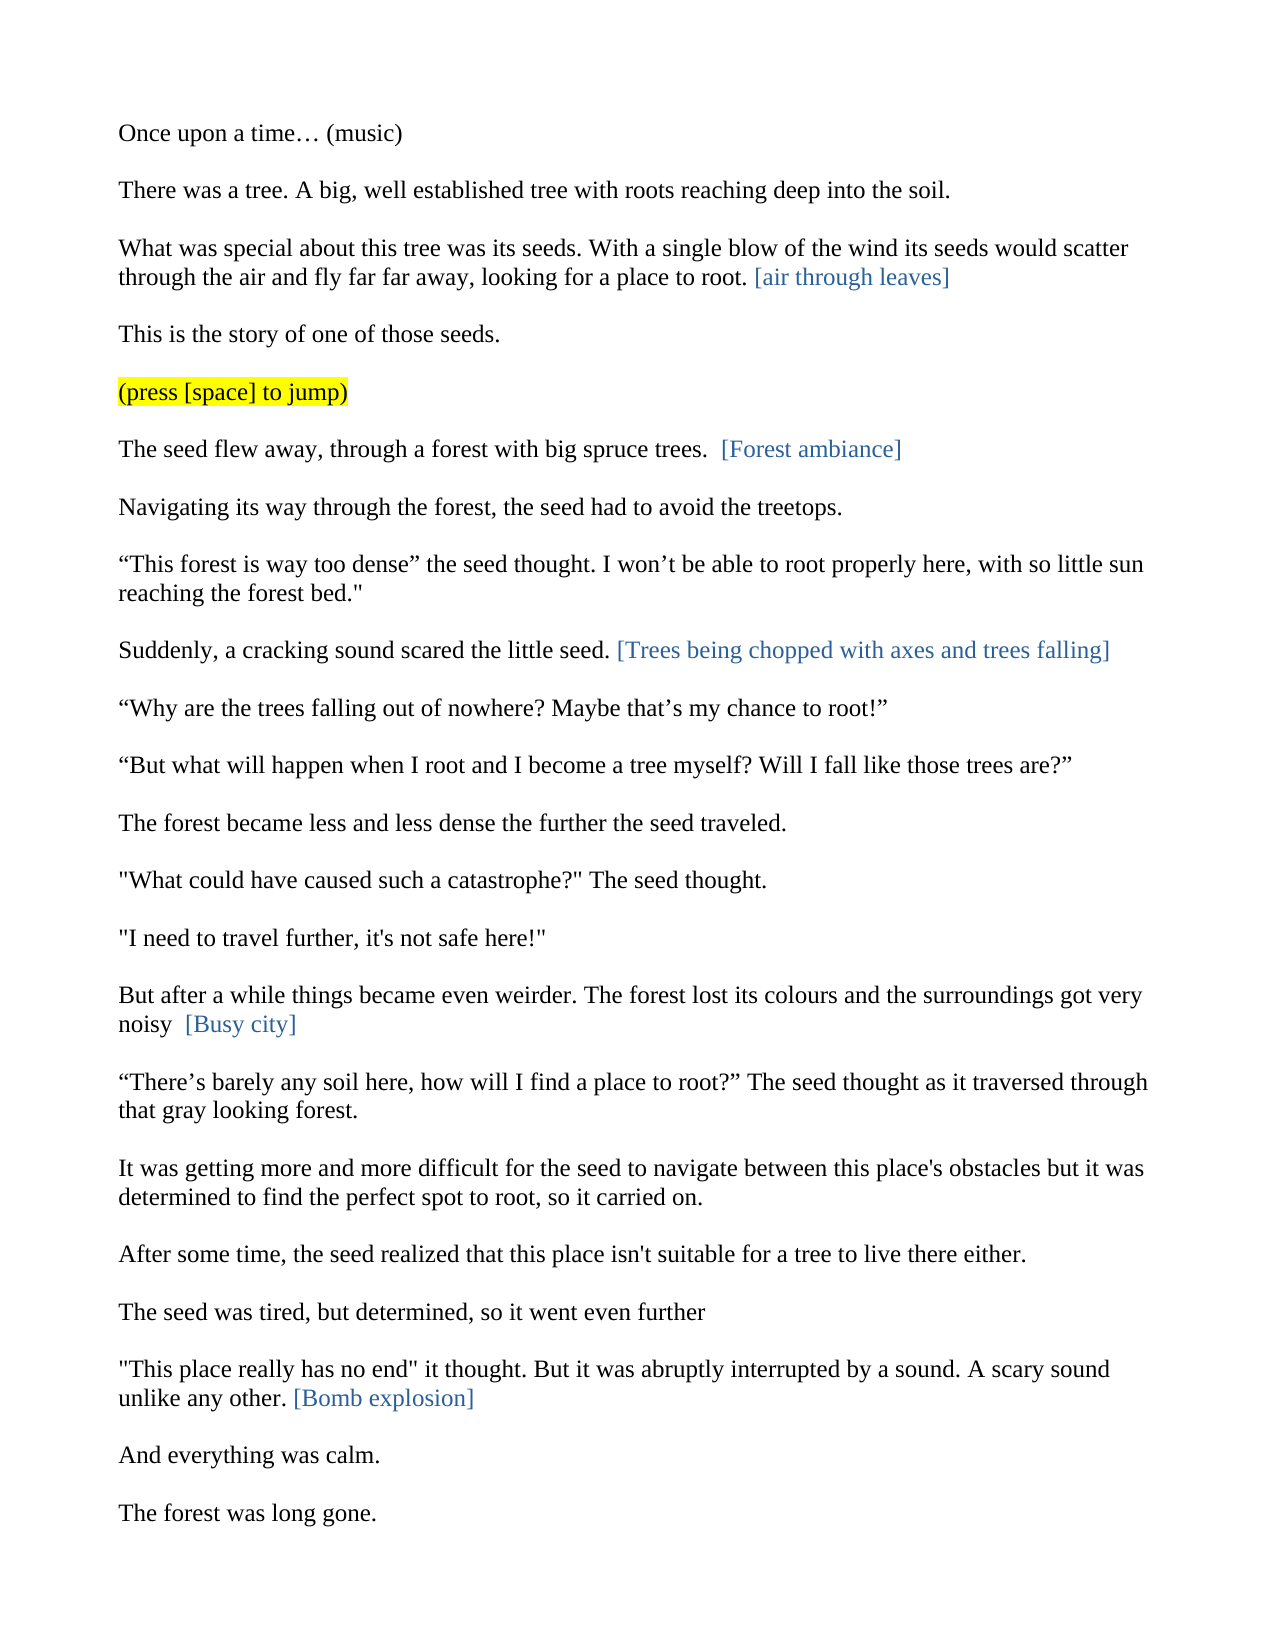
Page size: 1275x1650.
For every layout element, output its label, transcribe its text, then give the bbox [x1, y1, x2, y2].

text (press [space] to jump) The seed flew away, through a forest with big spruce trees. [Forest ambiance] Navigating its way through the forest, the seed had to avoid the treetops. “This forest is way too dense” the seed thought. I won’t be able to root properly here, with so little sun reaching the forest bed." Suddenly, a cracking sound scared the little seed. [Trees being chopped with axes and trees falling] “Why are the trees falling out of nowhere? Maybe that’s my chance to root!” “But what will happen when I root and I become a tree myself? Will I fall like those trees are?” The forest became less and less dense the further the seed traveled. "What could have caused such a catastrophe?" The seed thought. "I need to travel further, it's not safe here!" But after a while things became even weirder. The forest lost its colours and the surroundings got very noisy [Busy city] “There’s barely any soil here, how will I find a place to root?” The seed thought as it traversed through that gray looking forest. It was getting more and more difficult for the seed to navigate between this place's obstacles but it was determined to find the perfect spot to root, so it carried on. After some time, the seed realized that this place isn't suitable for a tree to live there either. The seed was tired, but determined, so it went even further "This place really has no end" it thought. But it was abruptly interrupted by a sound. A scary sound unlike any other. [Bomb explosion] And everything was calm. The forest was long gone. [118, 377, 1157, 1527]
text Once upon a time… (music) There was a tree. A big, well established tree with roots reaching deep into the soil. What was special about this tree was its seeds. With a single blow of the wind its seeds would scatter through the air and fly far far away, looking for a place to root. [air through leaves] This is the story of one of those seeds. [118, 118, 1157, 348]
